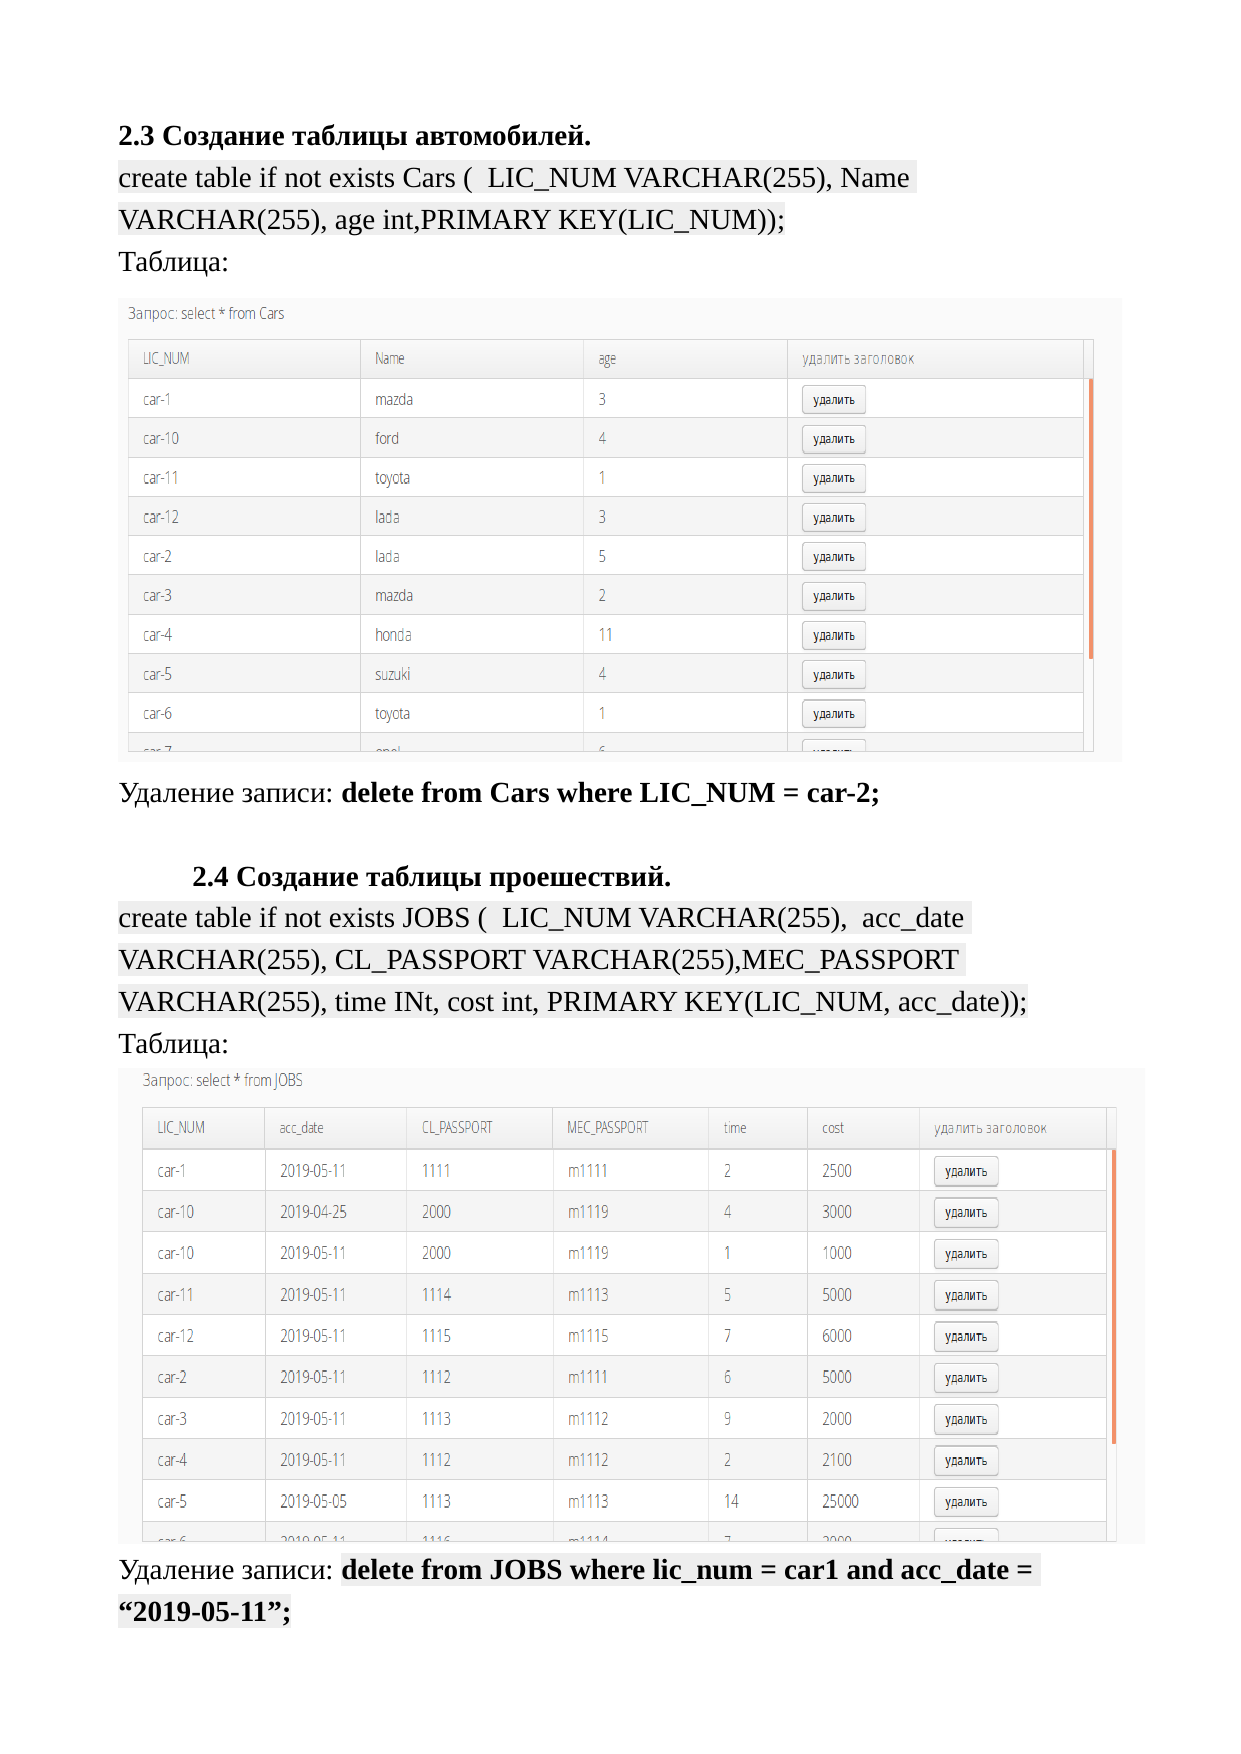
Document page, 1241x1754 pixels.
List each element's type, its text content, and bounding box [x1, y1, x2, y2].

text Удаление записи: delete from JOBS where lic_num = car1 and acc_date = “2019-05-11”; [118, 1552, 1122, 1628]
text 2.3 Создание таблицы автомобилей. [118, 118, 1122, 152]
text Удаление записи: delete from Cars where LIC_NUM = car-2; [118, 775, 1122, 808]
text Таблица: [118, 1026, 1122, 1060]
text 2.4 Создание таблицы проешествий. [118, 859, 1122, 892]
text create table if not exists Cars ( LIC_NUM VARCHAR(255), Name VARCHAR(255), age int,PRIMARY KEY(LIC_NUM)); [118, 160, 1122, 235]
text Таблица: [118, 244, 1122, 277]
text create table if not exists JOBS ( LIC_NUM VARCHAR(255), acc_date VARCHAR(255), CL_PASSPORT VARCHAR(255),MEC_PASSPORT VARCHAR(255), time INt, cost int, PRIMARY KEY(LIC_NUM, acc_date)); [118, 901, 1122, 1018]
